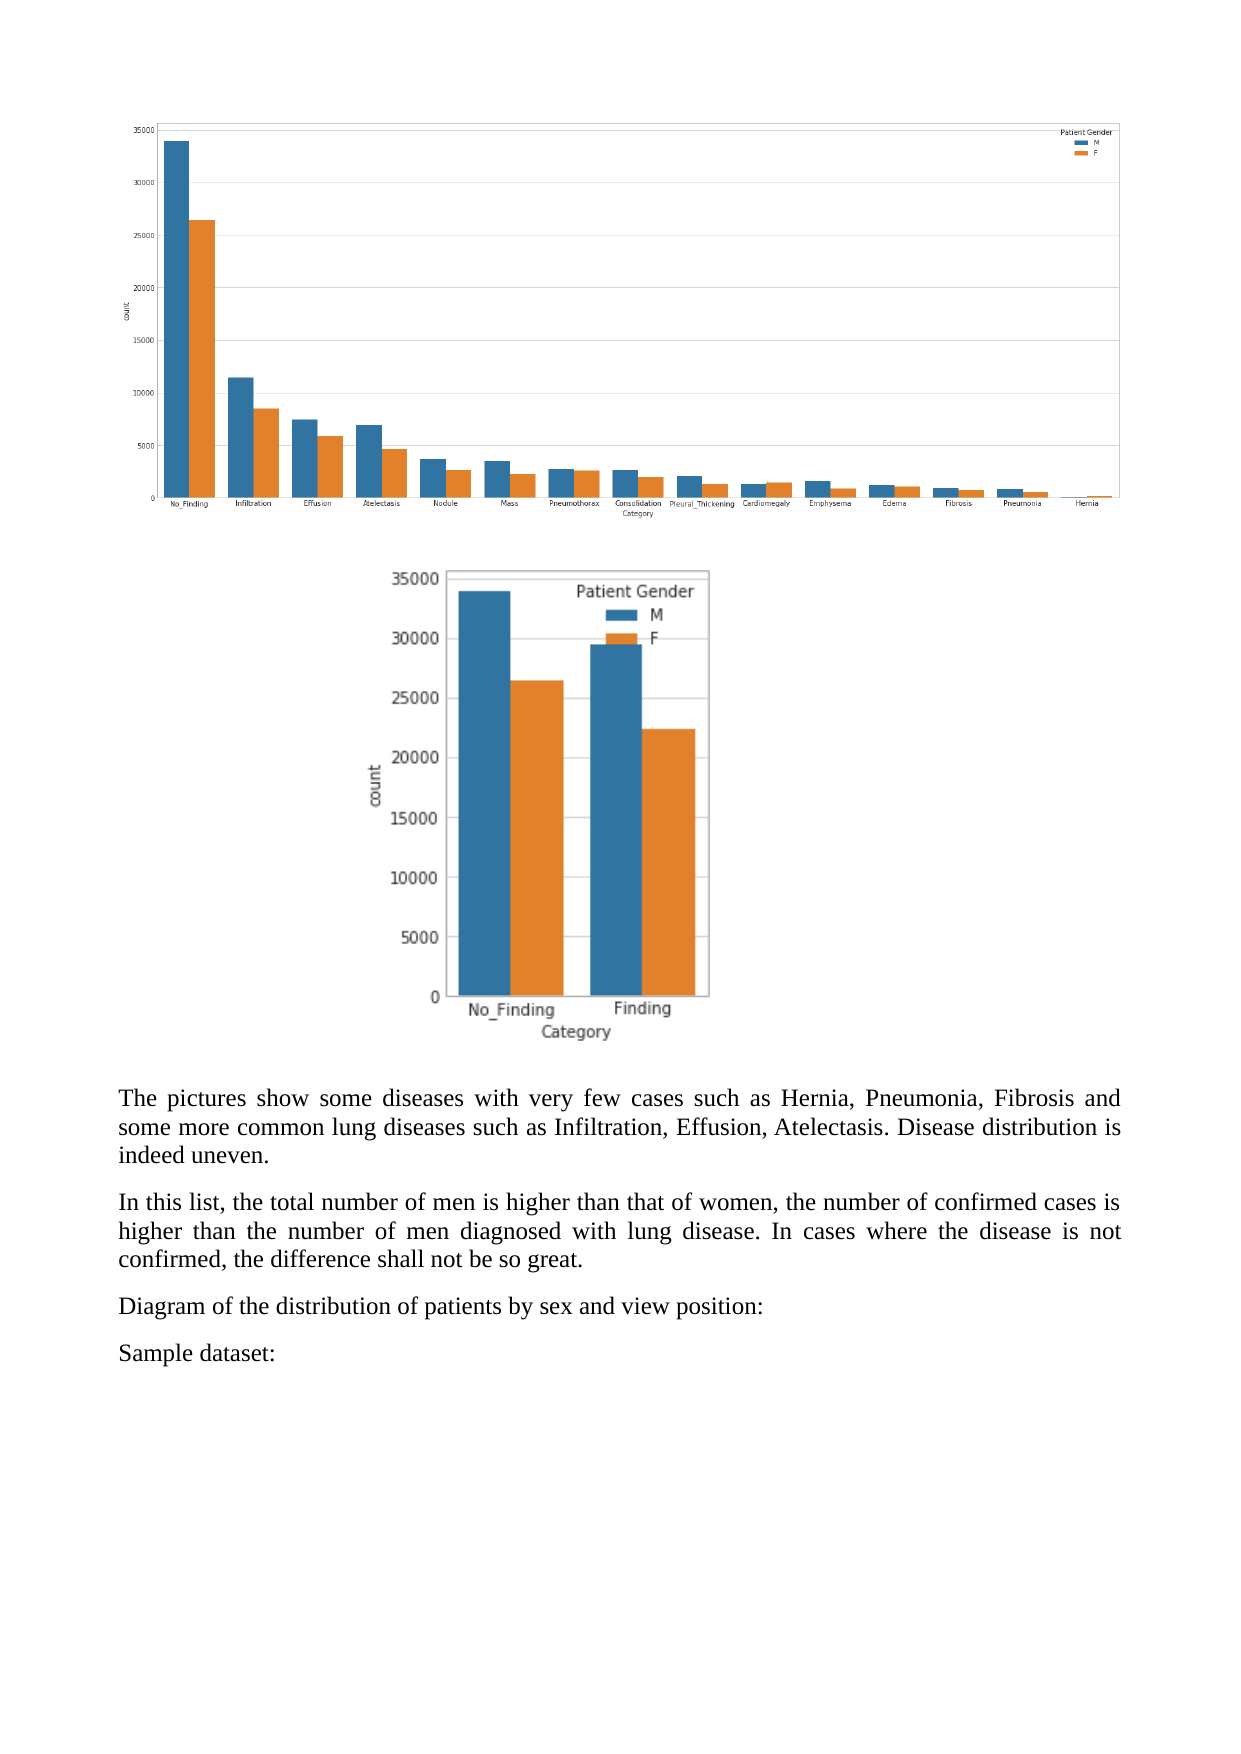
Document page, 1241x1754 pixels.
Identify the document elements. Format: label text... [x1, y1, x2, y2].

picture [357, 560, 719, 1052]
text The pictures show some diseases with very few cases such as Hernia, Pneumonia, Fibrosis and some more common lung diseases such as Infiltration, Effusion, Atelectasis. Disease distribution is indeed uneven. [118, 1083, 1122, 1169]
picture [118, 118, 1123, 522]
text Sample dataset: [118, 1338, 1122, 1367]
text In this list, the total number of men is higher than that of women, the number of confirmed cases is higher than the number of men diagnosed with lung disease. In cases where the disease is not confirmed, the difference shall not be so great. [118, 1187, 1122, 1273]
text Diagram of the distribution of patients by sex and view position: [118, 1291, 1122, 1320]
